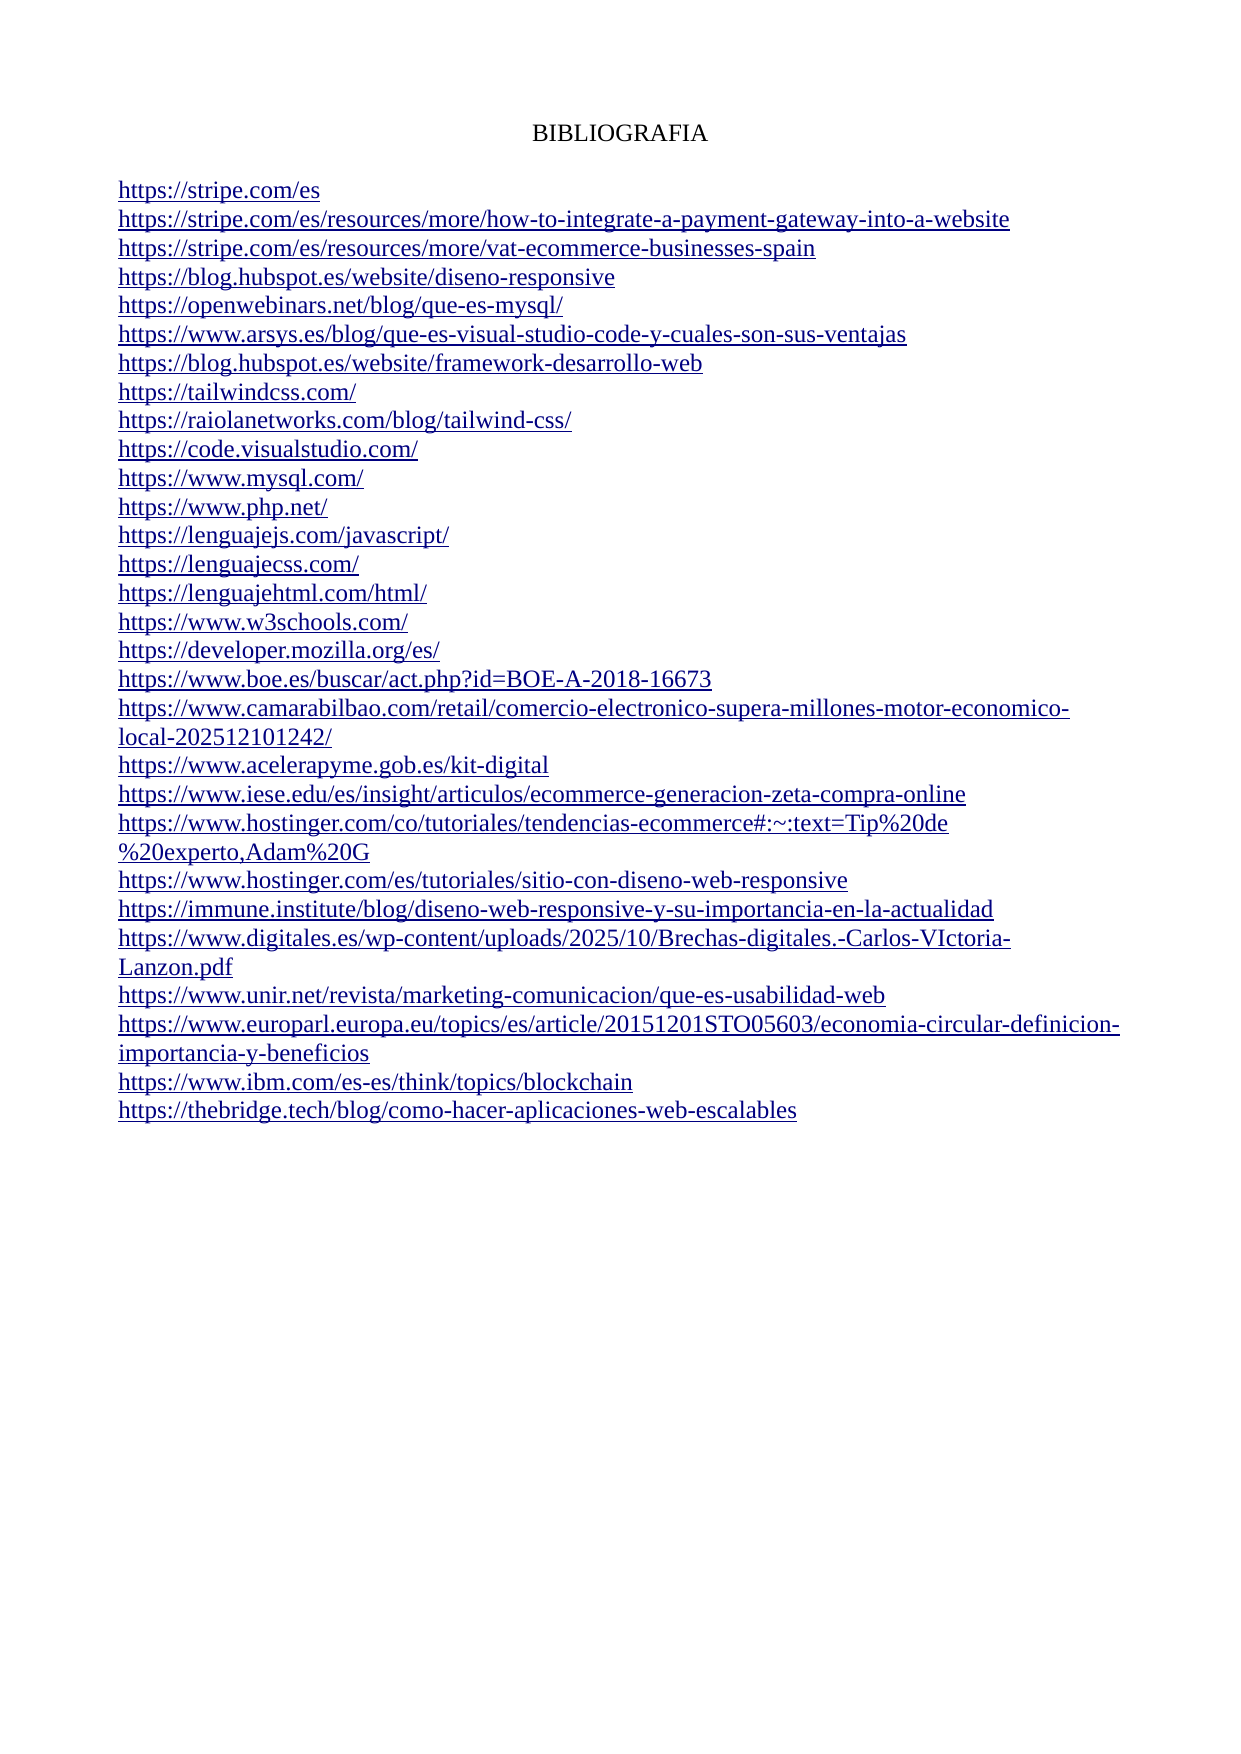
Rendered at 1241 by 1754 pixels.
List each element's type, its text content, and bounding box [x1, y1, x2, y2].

text https://lenguajejs.com/javascript/ [118, 521, 1122, 549]
text https://www.hostinger.com/co/tutoriales/tendencias-ecommerce#:~:text=Tip%20de%20experto,Adam%20G [118, 808, 1122, 866]
text https://www.acelerapyme.gob.es/kit-digital [118, 751, 1122, 779]
text https://www.arsys.es/blog/que-es-visual-studio-code-y-cuales-son-sus-ventajas [118, 319, 1122, 348]
text https://www.unir.net/revista/marketing-comunicacion/que-es-usabilidad-web [118, 981, 1122, 1009]
text https://blog.hubspot.es/website/framework-desarrollo-web [118, 348, 1122, 377]
text BIBLIOGRAFIA [118, 118, 1122, 147]
text https://www.mysql.com/ [118, 463, 1122, 492]
text https://openwebinars.net/blog/que-es-mysql/ [118, 291, 1122, 319]
text https://lenguajehtml.com/html/ [118, 578, 1122, 607]
text https://immune.institute/blog/diseno-web-responsive-y-su-importancia-en-la-actualidad [118, 894, 1122, 923]
text https://www.w3schools.com/ [118, 607, 1122, 636]
text https://www.php.net/ [118, 492, 1122, 521]
text https://raiolanetworks.com/blog/tailwind-css/ [118, 406, 1122, 434]
text https://www.iese.edu/es/insight/articulos/ecommerce-generacion-zeta-compra-online [118, 779, 1122, 808]
text https://stripe.com/es [118, 176, 1122, 204]
text https://www.ibm.com/es-es/think/topics/blockchain [118, 1067, 1122, 1096]
text https://blog.hubspot.es/website/diseno-responsive [118, 262, 1122, 291]
text https://www.hostinger.com/es/tutoriales/sitio-con-diseno-web-responsive [118, 866, 1122, 894]
text https://www.digitales.es/wp-content/uploads/2025/10/Brechas-digitales.-Carlos-VIctoria-Lanzon.pdf [118, 923, 1122, 981]
text https://www.boe.es/buscar/act.php?id=BOE-A-2018-16673 [118, 664, 1122, 693]
text https://thebridge.tech/blog/como-hacer-aplicaciones-web-escalables [118, 1096, 1122, 1124]
text https://tailwindcss.com/ [118, 377, 1122, 406]
text https://stripe.com/es/resources/more/vat-ecommerce-businesses-spain [118, 233, 1122, 262]
text https://code.visualstudio.com/ [118, 434, 1122, 463]
text https://stripe.com/es/resources/more/how-to-integrate-a-payment-gateway-into-a-website [118, 204, 1122, 233]
text https://developer.mozilla.org/es/ [118, 636, 1122, 664]
text https://www.europarl.europa.eu/topics/es/article/20151201STO05603/economia-circular-definicion-importancia-y-beneficios [118, 1009, 1122, 1067]
text https://lenguajecss.com/ [118, 549, 1122, 578]
text https://www.camarabilbao.com/retail/comercio-electronico-supera-millones-motor-economico-local-202512101242/ [118, 693, 1122, 751]
